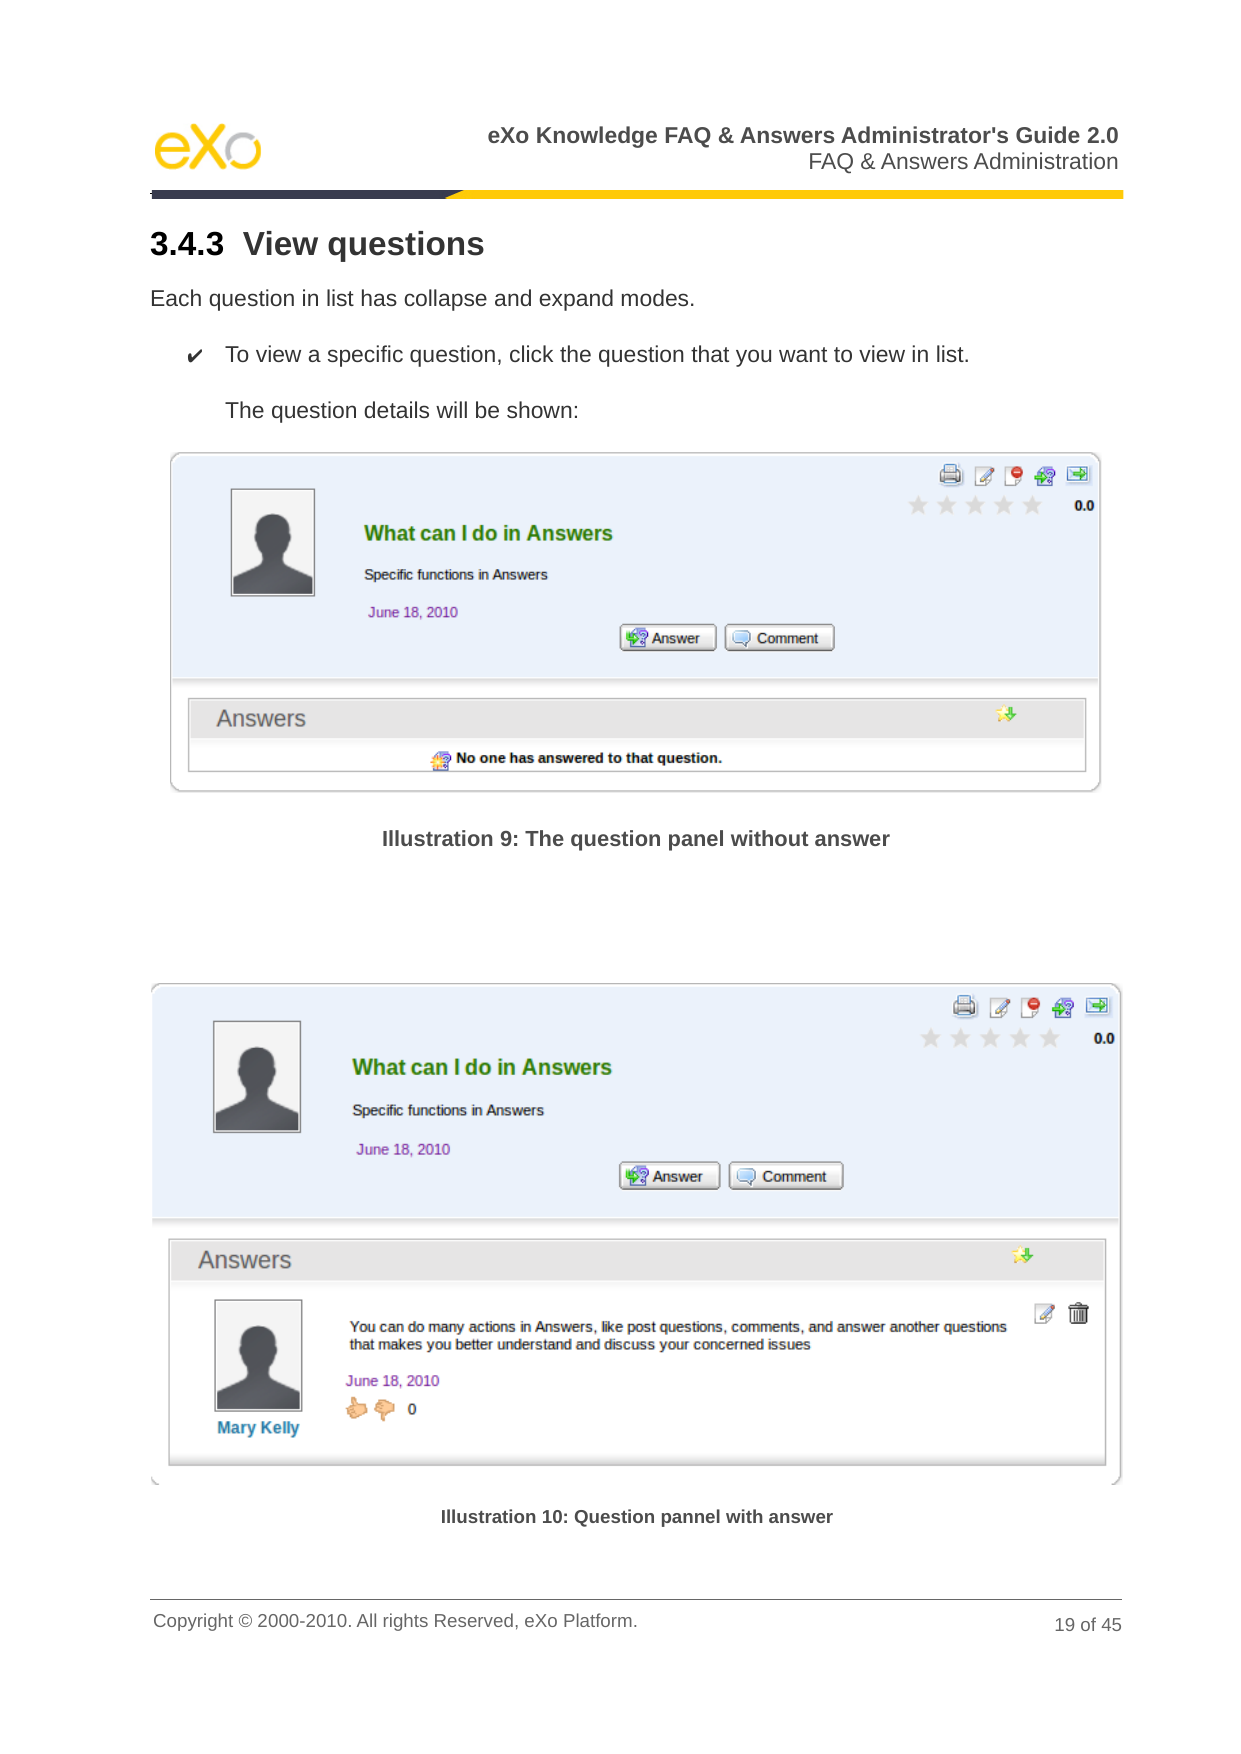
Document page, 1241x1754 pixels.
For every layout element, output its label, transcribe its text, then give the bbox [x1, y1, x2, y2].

picture [151, 983, 1123, 1485]
picture [155, 123, 262, 170]
text Illustration 9: The question panel without answer [170, 793, 1102, 851]
picture [170, 452, 1102, 793]
text Each question in list has collapse and expand modes. [150, 284, 1122, 311]
list The question details will be shown: [187, 397, 1122, 423]
subtitle View questions [150, 223, 1122, 262]
list To view a specific question, click the question that you want to view in list. [187, 341, 1122, 367]
text Illustration 10: Question pannel with answer [151, 1485, 1123, 1528]
picture [151, 190, 1124, 199]
